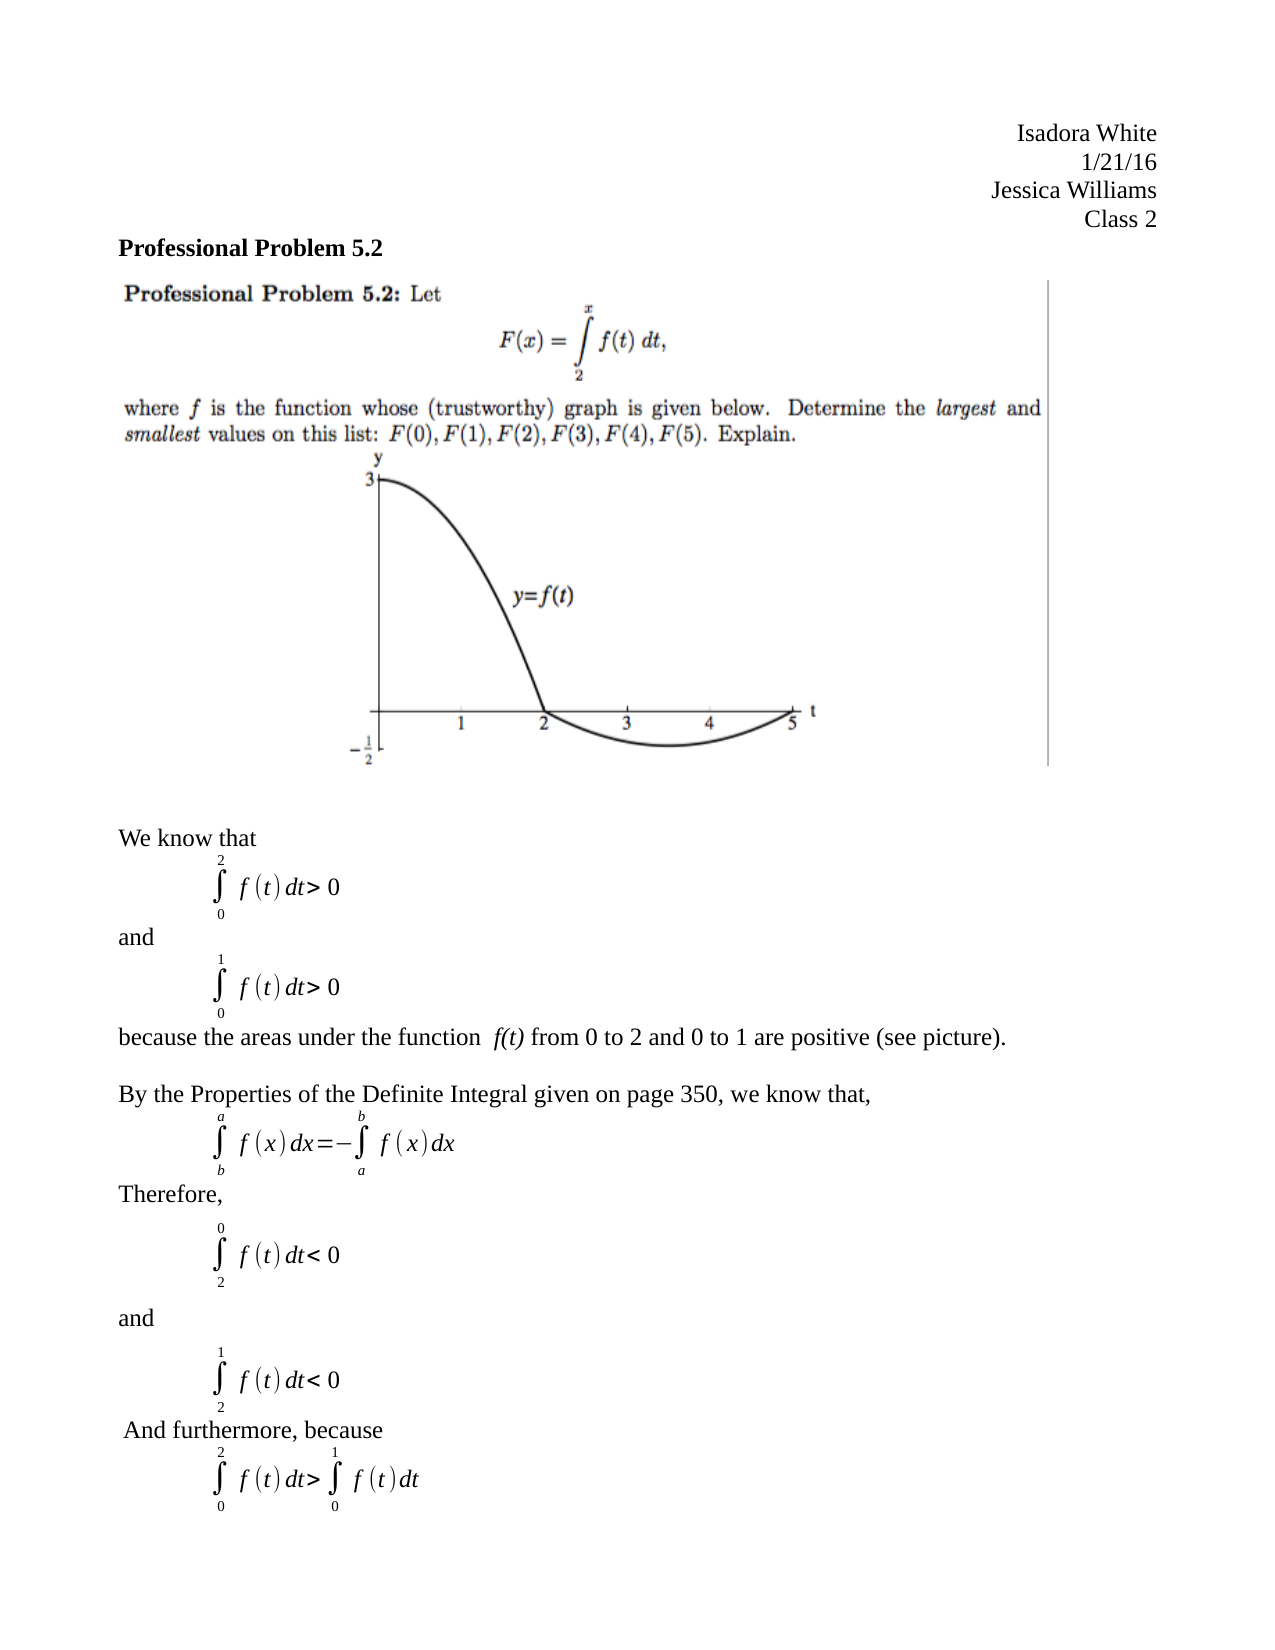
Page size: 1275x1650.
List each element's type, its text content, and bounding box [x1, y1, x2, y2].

text 1/21/16 [118, 147, 1157, 176]
picture [123, 280, 1049, 766]
text By the Properties of the Definite Integral given on page 350, we know that, [118, 1079, 1157, 1108]
text Professional Problem 5.2 [118, 233, 1157, 262]
text Isadora White [118, 118, 1157, 147]
text and [118, 1303, 1157, 1332]
text because the areas under the function f(t) from 0 to 2 and 0 to 1 are positive (see picture). [118, 1022, 1157, 1051]
text Jessica Williams [118, 176, 1157, 204]
text and [118, 922, 1157, 951]
text Class 2 [118, 204, 1157, 233]
text Therefore, [118, 1179, 1157, 1207]
text And furthermore, because [118, 1415, 1157, 1444]
text We know that [118, 823, 1157, 852]
